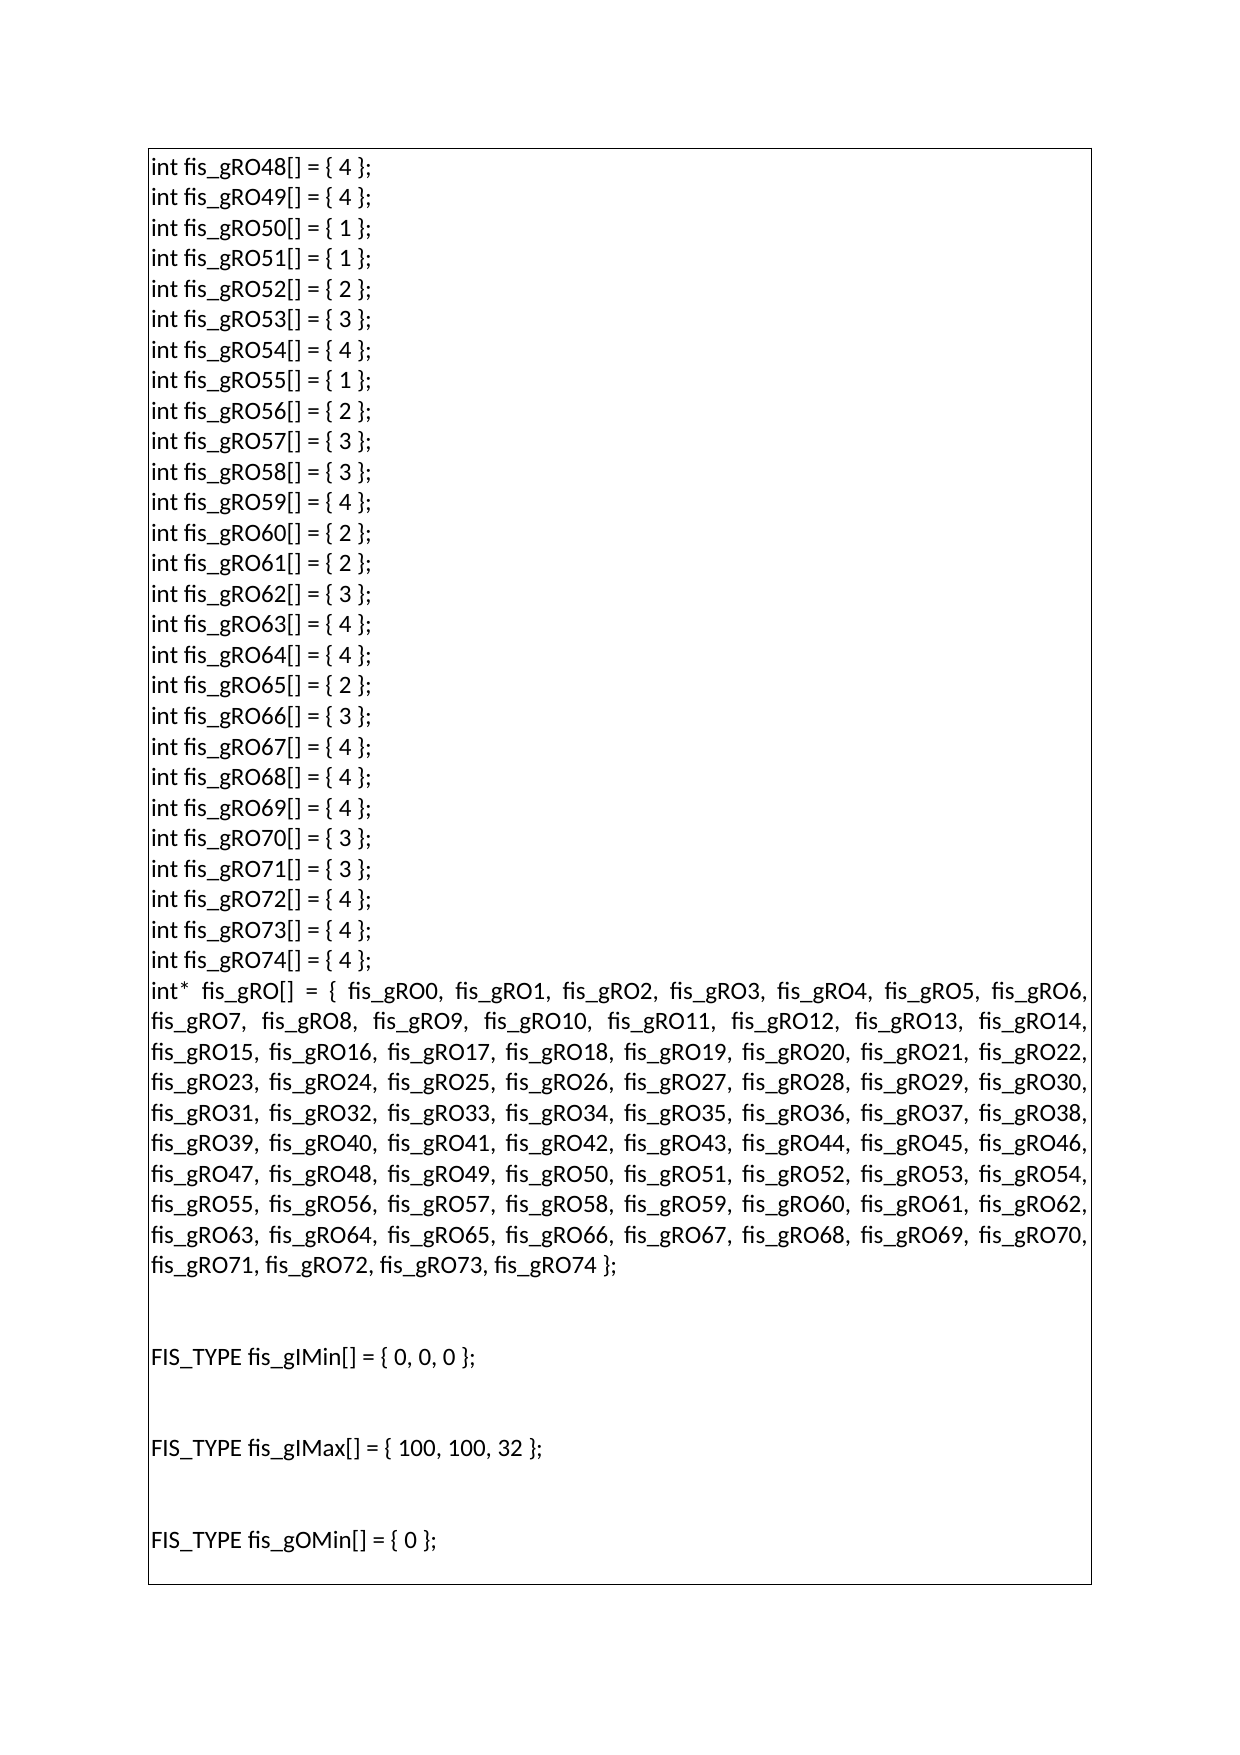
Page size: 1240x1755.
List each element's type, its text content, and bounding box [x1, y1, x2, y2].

text FIS_TYPE fis_gIMin[] = { 0, 0, 0 }; [149, 1338, 1091, 1372]
text int fis_gRO62[] = { 3 }; [149, 575, 1091, 605]
text int fis_gRO51[] = { 1 }; [149, 239, 1091, 270]
text int fis_gRO70[] = { 3 }; [149, 819, 1091, 849]
text int fis_gRO69[] = { 4 }; [149, 788, 1091, 819]
text int fis_gRO63[] = { 4 }; [149, 605, 1091, 636]
text int fis_gRO53[] = { 3 }; [149, 300, 1091, 331]
text int fis_gRO50[] = { 1 }; [149, 209, 1091, 239]
text int fis_gRO73[] = { 4 }; [149, 911, 1091, 941]
text int fis_gRO56[] = { 2 }; [149, 392, 1091, 422]
text FIS_TYPE fis_gIMax[] = { 100, 100, 32 }; [149, 1429, 1091, 1463]
text int fis_gRO64[] = { 4 }; [149, 636, 1091, 666]
text int fis_gRO55[] = { 1 }; [149, 361, 1091, 392]
text FIS_TYPE fis_gOMin[] = { 0 }; [149, 1521, 1091, 1555]
text int fis_gRO61[] = { 2 }; [149, 544, 1091, 575]
text int* fis_gRO[] = { fis_gRO0, fis_gRO1, fis_gRO2, fis_gRO3, fis_gRO4, fis_gRO5, fis_gRO6, fis_gRO7, fis_gRO8, fis_gRO9, fis_gRO10, fis_gRO11, fis_gRO12, fis_gRO13, fis_gRO14, fis_gRO15, fis_gRO16, fis_gRO17, fis_gRO18, fis_gRO19, fis_gRO20, fis_gRO21, fis_gRO22, fis_gRO23, fis_gRO24, fis_gRO25, fis_gRO26, fis_gRO27, fis_gRO28, fis_gRO29, fis_gRO30, fis_gRO31, fis_gRO32, fis_gRO33, fis_gRO34, fis_gRO35, fis_gRO36, fis_gRO37, fis_gRO38, fis_gRO39, fis_gRO40, fis_gRO41, fis_gRO42, fis_gRO43, fis_gRO44, fis_gRO45, fis_gRO46, fis_gRO47, fis_gRO48, fis_gRO49, fis_gRO50, fis_gRO51, fis_gRO52, fis_gRO53, fis_gRO54, fis_gRO55, fis_gRO56, fis_gRO57, fis_gRO58, fis_gRO59, fis_gRO60, fis_gRO61, fis_gRO62, fis_gRO63, fis_gRO64, fis_gRO65, fis_gRO66, fis_gRO67, fis_gRO68, fis_gRO69, fis_gRO70, fis_gRO71, fis_gRO72, fis_gRO73, fis_gRO74 }; [149, 972, 1091, 1280]
text int fis_gRO59[] = { 4 }; [149, 483, 1091, 514]
text int fis_gRO74[] = { 4 }; [149, 941, 1091, 972]
text int fis_gRO65[] = { 2 }; [149, 666, 1091, 697]
text int fis_gRO54[] = { 4 }; [149, 331, 1091, 361]
text int fis_gRO68[] = { 4 }; [149, 758, 1091, 788]
text int fis_gRO58[] = { 3 }; [149, 453, 1091, 483]
text int fis_gRO66[] = { 3 }; [149, 697, 1091, 727]
text int fis_gRO52[] = { 2 }; [149, 270, 1091, 300]
text int fis_gRO57[] = { 3 }; [149, 422, 1091, 453]
text int fis_gRO49[] = { 4 }; [149, 178, 1091, 209]
text int fis_gRO67[] = { 4 }; [149, 727, 1091, 758]
text int fis_gRO72[] = { 4 }; [149, 880, 1091, 911]
text int fis_gRO48[] = { 4 }; [149, 149, 1091, 178]
text int fis_gRO71[] = { 3 }; [149, 849, 1091, 880]
text int fis_gRO60[] = { 2 }; [149, 514, 1091, 544]
